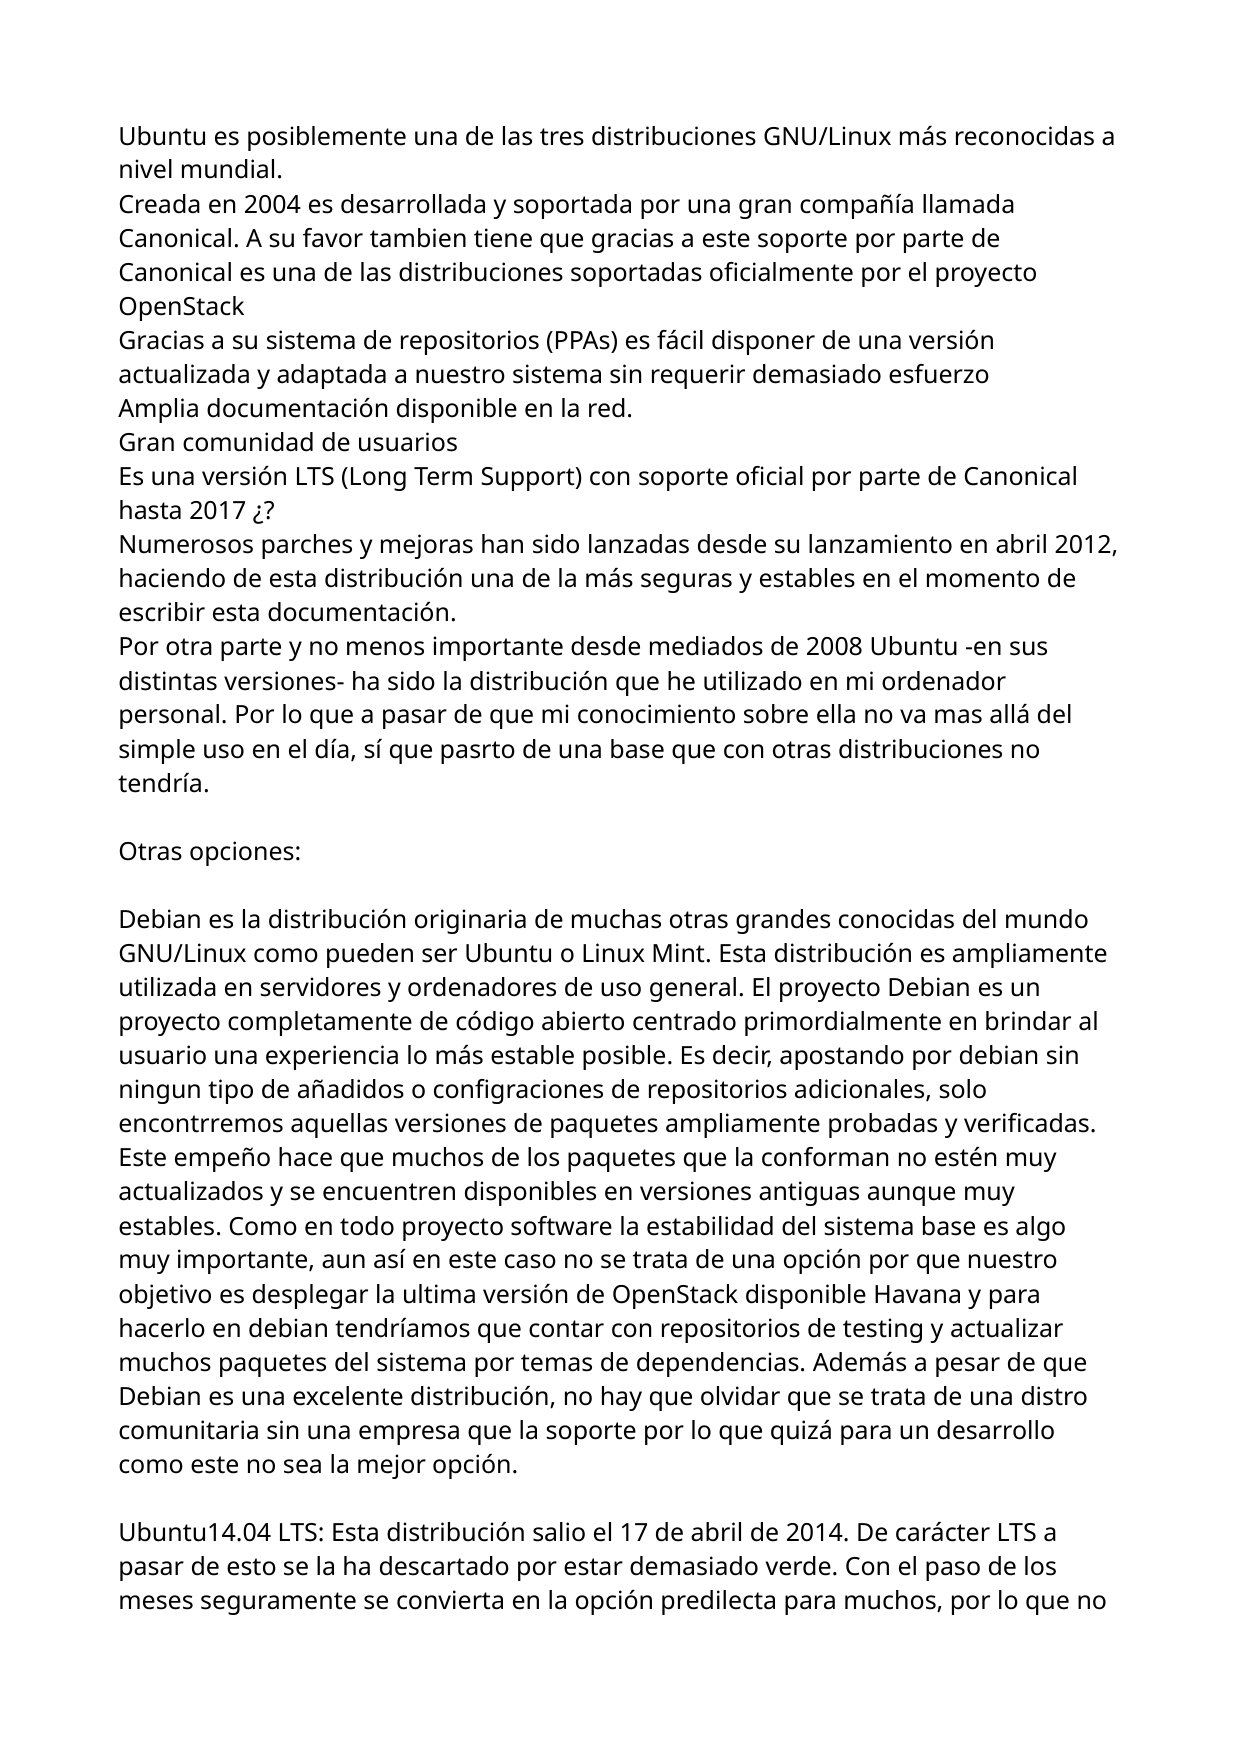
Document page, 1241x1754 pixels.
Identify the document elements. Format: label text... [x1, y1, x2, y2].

text Es una versión LTS (Long Term Support) con soporte oficial por parte de Canonical hasta 2017 ¿? [118, 459, 1122, 527]
text Amplia documentación disponible en la red. [118, 391, 1122, 425]
text Otras opciones: [118, 833, 1122, 867]
text Creada en 2004 es desarrollada y soportada por una gran compañía llamada Canonical. A su favor tambien tiene que gracias a este soporte por parte de Canonical es una de las distribuciones soportadas oficialmente por el proyecto OpenStack [118, 186, 1122, 322]
text Numerosos parches y mejoras han sido lanzadas desde su lanzamiento en abril 2012, haciendo de esta distribución una de la más seguras y estables en el momento de escribir esta documentación. [118, 527, 1122, 629]
text Gran comunidad de usuarios [118, 425, 1122, 459]
text Por otra parte y no menos importante desde mediados de 2008 Ubuntu -en sus distintas versiones- ha sido la distribución que he utilizado en mi ordenador personal. Por lo que a pasar de que mi conocimiento sobre ella no va mas allá del simple uso en el día, sí que pasrto de una base que con otras distribuciones no tendría. [118, 629, 1122, 799]
text Ubuntu es posiblemente una de las tres distribuciones GNU/Linux más reconocidas a nivel mundial. [118, 118, 1122, 186]
text Ubuntu14.04 LTS: Esta distribución salio el 17 de abril de 2014. De carácter LTS a pasar de esto se la ha descartado por estar demasiado verde. Con el paso de los meses seguramente se convierta en la opción predilecta para muchos, por lo que no [118, 1515, 1122, 1617]
text Gracias a su sistema de repositorios (PPAs) es fácil disponer de una versión actualizada y adaptada a nuestro sistema sin requerir demasiado esfuerzo [118, 322, 1122, 391]
text Debian es la distribución originaria de muchas otras grandes conocidas del mundo GNU/Linux como pueden ser Ubuntu o Linux Mint. Esta distribución es ampliamente utilizada en servidores y ordenadores de uso general. El proyecto Debian es un proyecto completamente de código abierto centrado primordialmente en brindar al usuario una experiencia lo más estable posible. Es decir, apostando por debian sin ningun tipo de añadidos o configraciones de repositorios adicionales, solo encontrremos aquellas versiones de paquetes ampliamente probadas y verificadas. Este empeño hace que muchos de los paquetes que la conforman no estén muy actualizados y se encuentren disponibles en versiones antiguas aunque muy estables. Como en todo proyecto software la estabilidad del sistema base es algo muy importante, aun así en este caso no se trata de una opción por que nuestro objetivo es desplegar la ultima versión de OpenStack disponible Havana y para hacerlo en debian tendríamos que contar con repositorios de testing y actualizar muchos paquetes del sistema por temas de dependencias. Además a pesar de que Debian es una excelente distribución, no hay que olvidar que se trata de una distro comunitaria sin una empresa que la soporte por lo que quizá para un desarrollo como este no sea la mejor opción. [118, 902, 1122, 1481]
